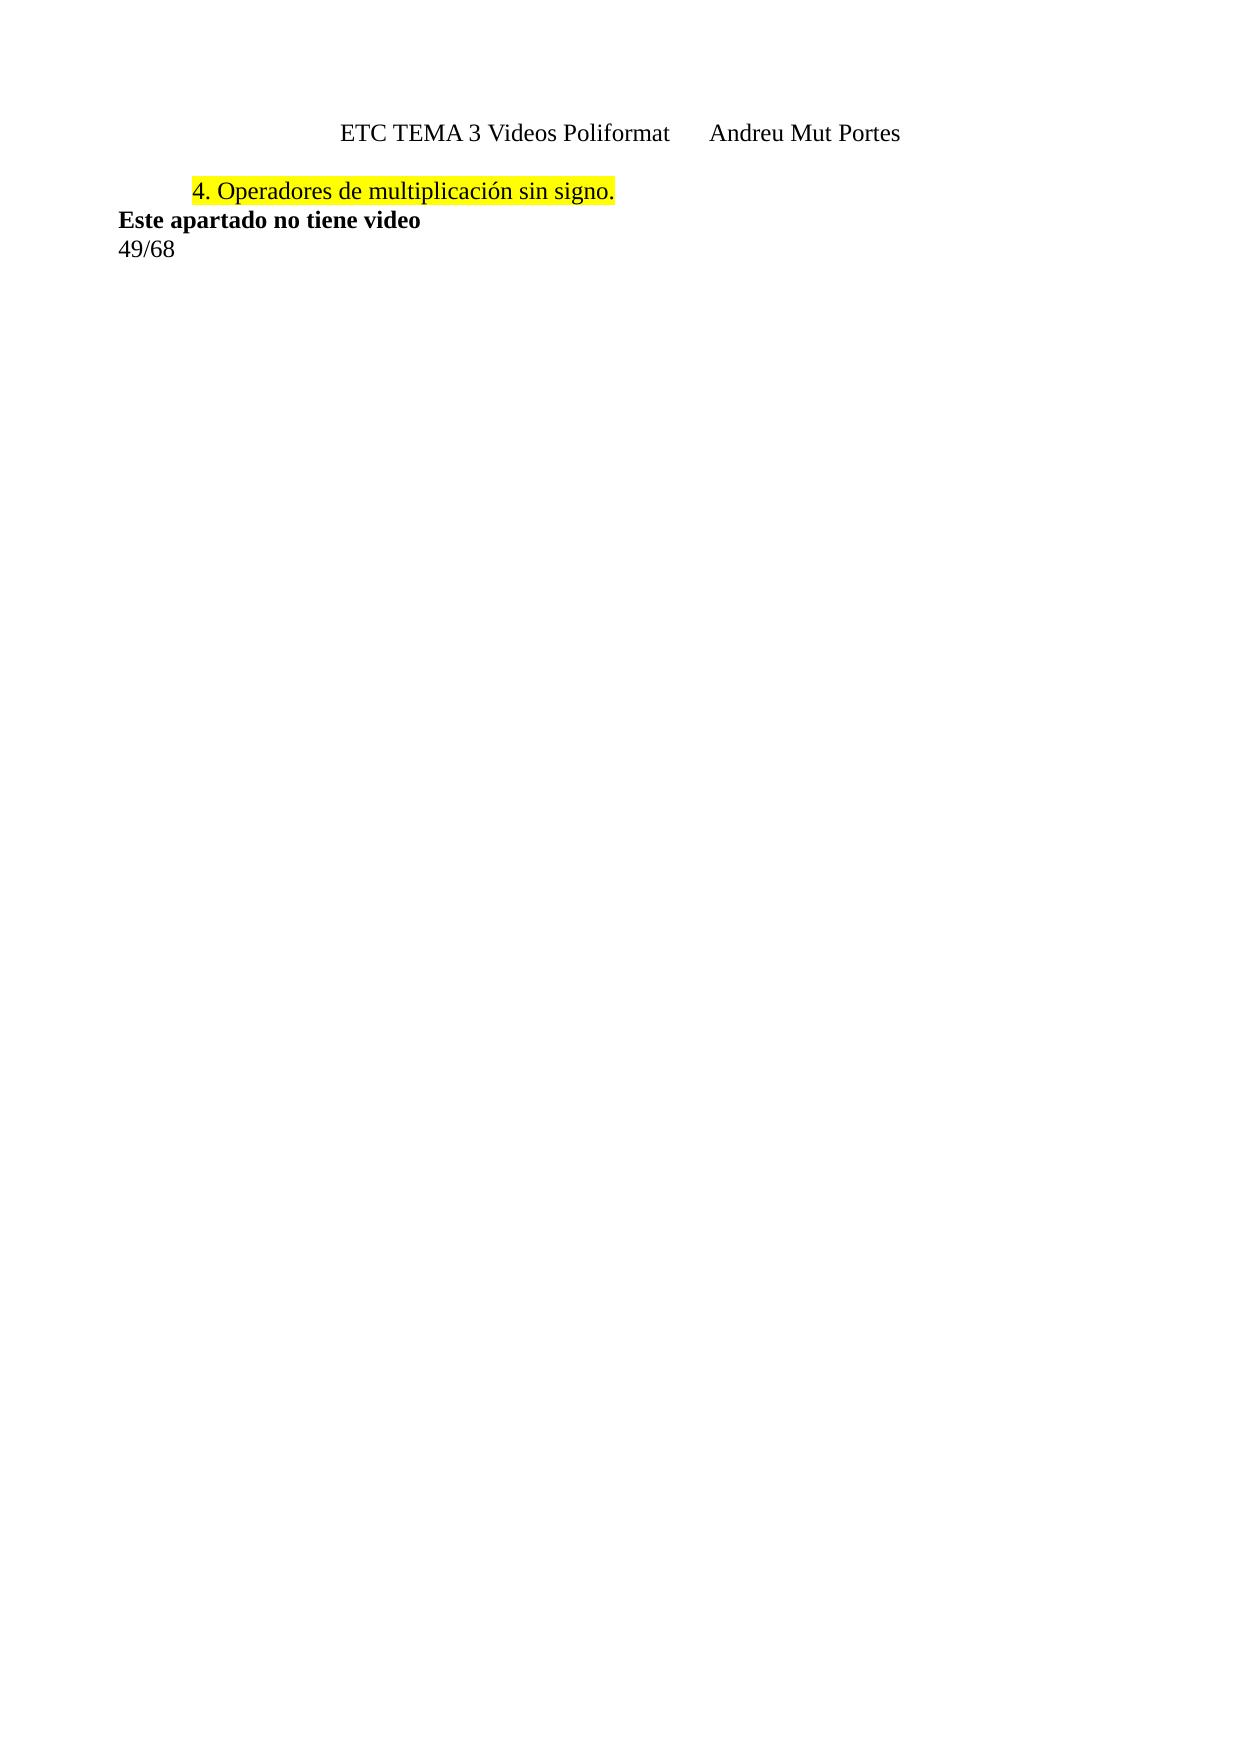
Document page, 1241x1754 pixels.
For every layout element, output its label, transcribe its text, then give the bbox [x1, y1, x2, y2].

text Este apartado no tiene video [118, 205, 1122, 234]
text 4. Operadores de multiplicación sin signo. [118, 176, 1122, 205]
text 49/68 [118, 234, 1122, 263]
